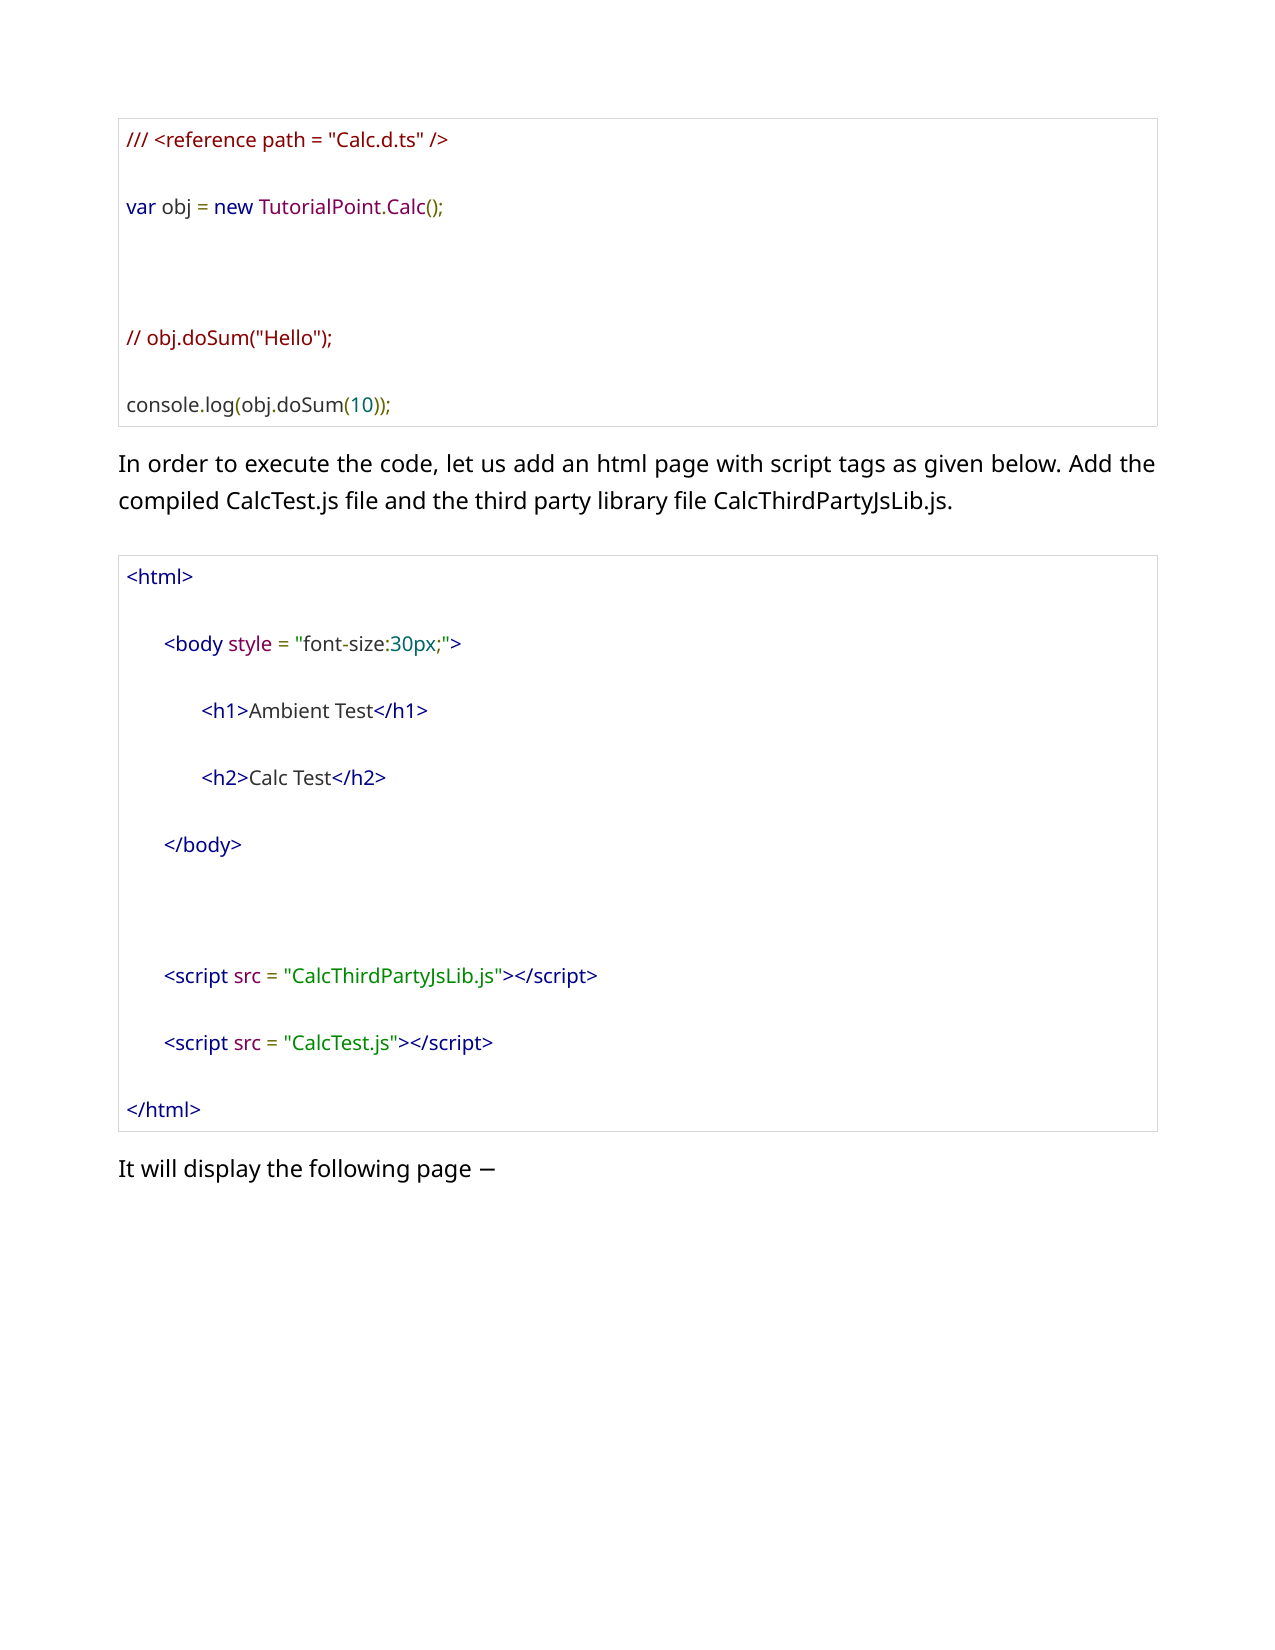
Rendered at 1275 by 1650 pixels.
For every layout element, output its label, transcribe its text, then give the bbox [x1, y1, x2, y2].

text <h1>Ambient Test</h1> [119, 688, 1157, 724]
text <h2>Calc Test</h2> [119, 756, 1157, 792]
text </html> [119, 1088, 1157, 1131]
text var obj = new TutorialPoint.Calc(); [119, 185, 1157, 221]
text <body style = "font-size:30px;"> [119, 621, 1157, 657]
text <script src = "CalcTest.js"></script> [119, 1021, 1157, 1057]
text </body> [119, 823, 1157, 859]
text In order to execute the code, let us add an html page with script tags as given below. Add the compiled CalcTest.js file and the third party library file CalcThirdPartyJsLib.js. [118, 442, 1157, 517]
text // obj.doSum("Hello"); [119, 316, 1157, 351]
text <script src = "CalcThirdPartyJsLib.js"></script> [119, 954, 1157, 990]
text /// <reference path = "Calc.d.ts" /> [119, 119, 1157, 154]
text It will display the following page − [118, 1147, 1157, 1185]
text console.log(obj.doSum(10)); [119, 382, 1157, 426]
text <html> [119, 556, 1157, 590]
